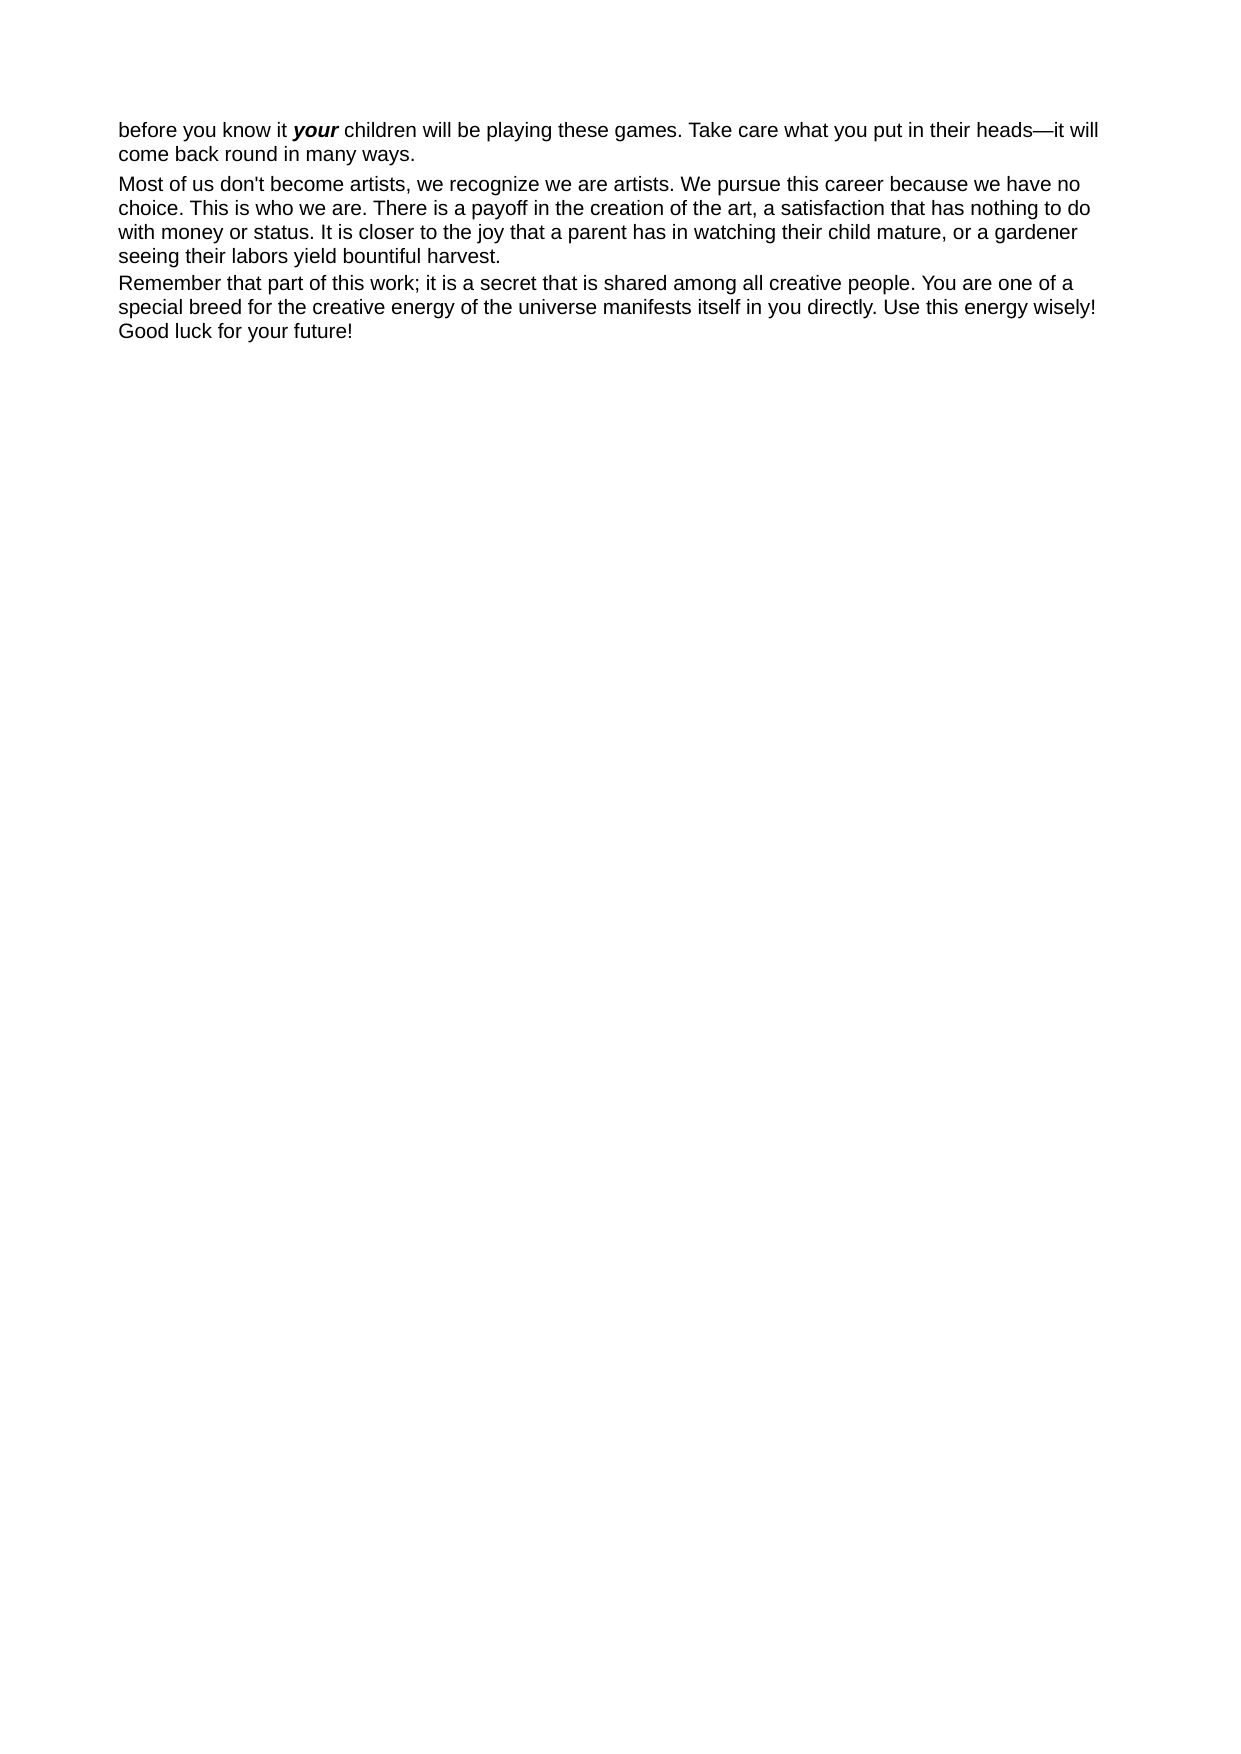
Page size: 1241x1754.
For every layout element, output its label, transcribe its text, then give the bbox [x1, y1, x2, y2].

text Most of us don't become artists, we recognize we are artists. We pursue this career because we have no choice. This is who we are. There is a payoff in the creation of the art, a satisfaction that has nothing to do with money or status. It is closer to the joy that a parent has in watching their child mature, or a gardener seeing their labors yield bountiful harvest. [118, 172, 1122, 268]
text before you know it your children will be playing these games. Take care what you put in their heads—it will come back round in many ways. [118, 118, 1122, 166]
text Remember that part of this work; it is a secret that is shared among all creative people. You are one of a special breed for the creative energy of the universe manifests itself in you directly. Use this energy wisely! Good luck for your future! [118, 271, 1122, 342]
